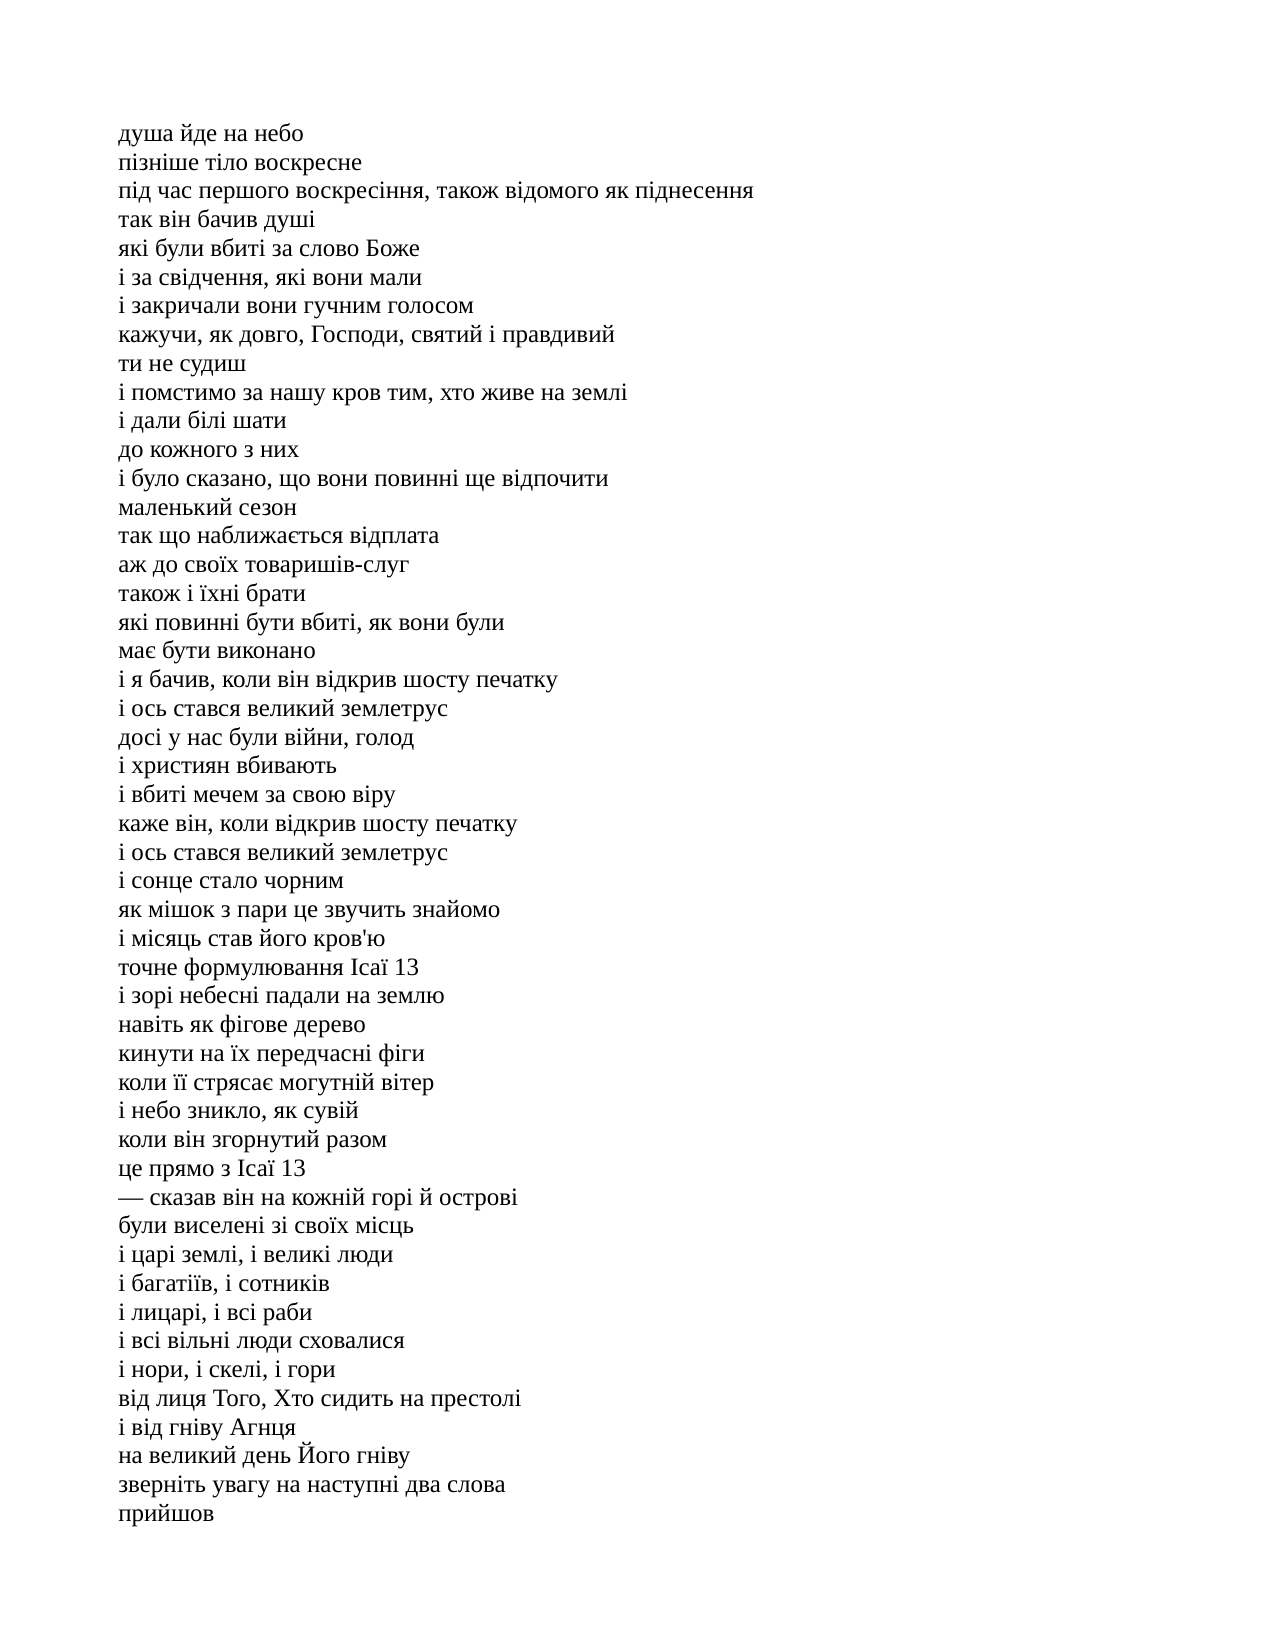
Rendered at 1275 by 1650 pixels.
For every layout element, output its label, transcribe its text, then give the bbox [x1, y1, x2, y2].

text так що наближається відплата [118, 521, 1157, 549]
text і закричали вони гучним голосом [118, 291, 1157, 319]
text на великий день Його гніву [118, 1441, 1157, 1469]
text які повинні бути вбиті, як вони були [118, 607, 1157, 636]
text кинути на їх передчасні фіги [118, 1038, 1157, 1067]
text досі у нас були війни, голод [118, 722, 1157, 751]
text і від гніву Агнця [118, 1412, 1157, 1441]
text і сонце стало чорним [118, 866, 1157, 894]
text коли її стрясає могутній вітер [118, 1067, 1157, 1096]
text і зорі небесні падали на землю [118, 981, 1157, 1009]
text коли він згорнутий разом [118, 1124, 1157, 1153]
text і помстимо за нашу кров тим, хто живе на землі [118, 377, 1157, 406]
text і царі землі, і великі люди [118, 1239, 1157, 1268]
text і небо зникло, як сувій [118, 1096, 1157, 1124]
text душа йде на небо [118, 118, 1157, 147]
text і лицарі, і всі раби [118, 1297, 1157, 1326]
text зверніть увагу на наступні два слова [118, 1469, 1157, 1498]
text аж до своїх товаришів-слуг [118, 549, 1157, 578]
text навіть як фігове дерево [118, 1009, 1157, 1038]
text і християн вбивають [118, 751, 1157, 779]
text до кожного з них [118, 434, 1157, 463]
text і всі вільні люди сховалися [118, 1326, 1157, 1354]
text і багатіїв, і сотників [118, 1268, 1157, 1297]
text і я бачив, коли він відкрив шосту печатку [118, 664, 1157, 693]
text — сказав він на кожній горі й острові [118, 1182, 1157, 1211]
text були виселені зі своїх місць [118, 1211, 1157, 1239]
text і було сказано, що вони повинні ще відпочити [118, 463, 1157, 492]
text від лиця Того, Хто сидить на престолі [118, 1383, 1157, 1412]
text кажучи, як довго, Господи, святий і правдивий [118, 319, 1157, 348]
text точне формулювання Ісаї 13 [118, 952, 1157, 981]
text це прямо з Ісаї 13 [118, 1153, 1157, 1182]
text маленький сезон [118, 492, 1157, 521]
text і ось стався великий землетрус [118, 837, 1157, 866]
text і нори, і скелі, і гори [118, 1354, 1157, 1383]
text і ось стався великий землетрус [118, 693, 1157, 722]
text і місяць став його кров'ю [118, 923, 1157, 952]
text має бути виконано [118, 636, 1157, 664]
text під час першого воскресіння, також відомого як піднесення [118, 176, 1157, 204]
text і дали білі шати [118, 406, 1157, 434]
text які були вбиті за слово Боже [118, 233, 1157, 262]
text ти не судиш [118, 348, 1157, 377]
text як мішок з пари це звучить знайомо [118, 894, 1157, 923]
text і вбиті мечем за свою віру [118, 779, 1157, 808]
text прийшов [118, 1498, 1157, 1527]
text пізніше тіло воскресне [118, 147, 1157, 176]
text і за свідчення, які вони мали [118, 262, 1157, 291]
text також і їхні брати [118, 578, 1157, 607]
text каже він, коли відкрив шосту печатку [118, 808, 1157, 837]
text так він бачив душі [118, 204, 1157, 233]
